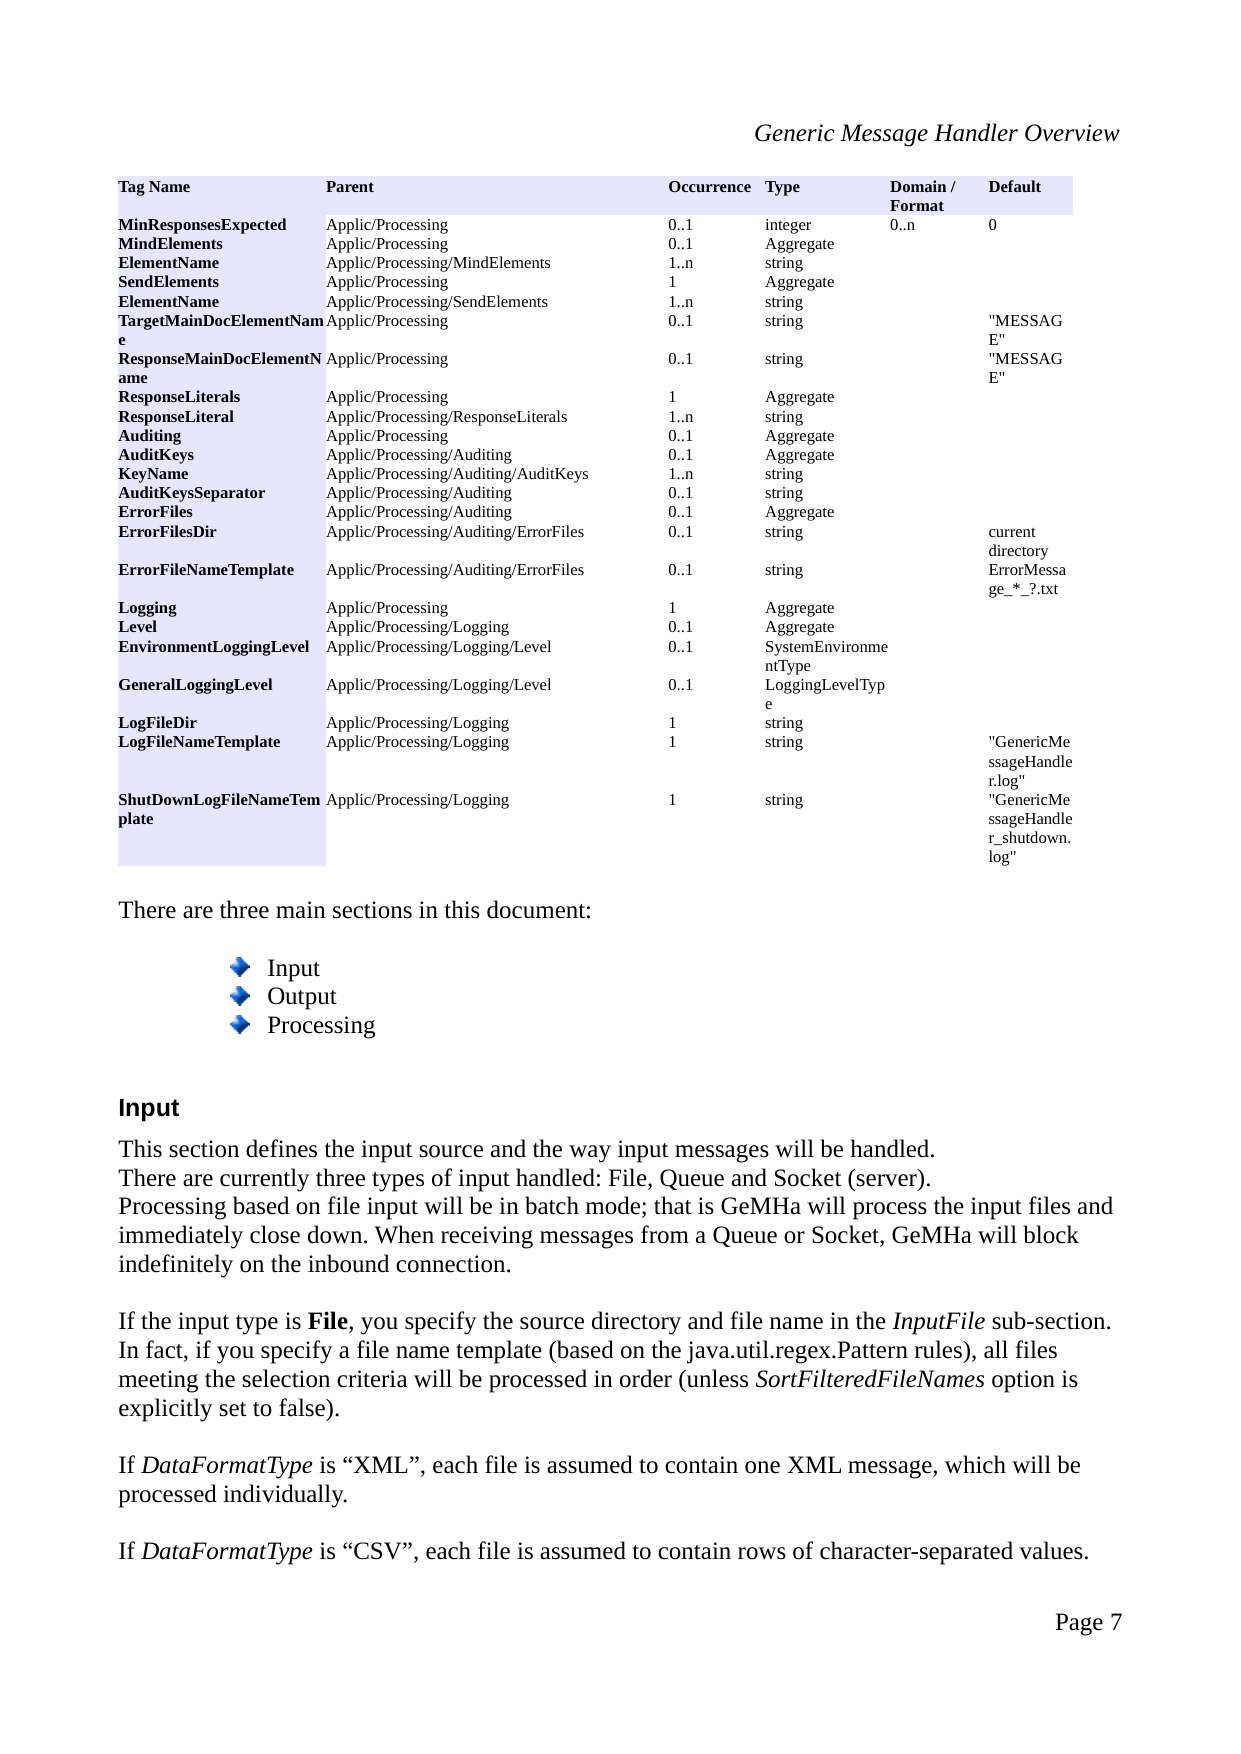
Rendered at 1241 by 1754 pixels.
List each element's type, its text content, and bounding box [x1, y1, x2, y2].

table_cell 1 [668, 598, 765, 617]
table_cell [890, 426, 988, 445]
table_cell 0..1 [668, 675, 765, 713]
table_cell Aggregate [765, 234, 890, 253]
table_cell [988, 406, 1073, 426]
table_cell Applic/Processing/Logging [326, 713, 668, 732]
picture [230, 957, 250, 977]
table_cell 1..n [668, 406, 765, 426]
table_cell 1 [668, 272, 765, 291]
table_cell [890, 253, 988, 272]
table_cell Applic/Processing/Logging/Level [326, 636, 668, 675]
table_cell [890, 636, 988, 675]
table_cell Applic/Processing [326, 598, 668, 617]
table_header Tag Name [118, 176, 326, 215]
table_cell MindElements [118, 234, 326, 253]
table_cell Applic/Processing/ResponseLiterals [326, 406, 668, 426]
table_cell AuditKeysSeparator [118, 483, 326, 502]
table_cell string [765, 521, 890, 560]
table_cell [988, 617, 1073, 636]
table_cell Aggregate [765, 426, 890, 445]
text If DataFormatType is “CSV”, each file is assumed to contain rows of character-separated values. [118, 1536, 1122, 1565]
table_cell Applic/Processing/Logging [326, 790, 668, 866]
table_cell ElementName [118, 291, 326, 311]
table_header Occurrence [668, 176, 765, 215]
table_cell Aggregate [765, 387, 890, 406]
table_cell 0..1 [668, 426, 765, 445]
table_cell AuditKeys [118, 445, 326, 464]
table_cell 0..1 [668, 502, 765, 521]
table_cell 1 [668, 713, 765, 732]
table_cell MinResponsesExpected [118, 215, 326, 234]
table_cell 1..n [668, 253, 765, 272]
table_cell [890, 387, 988, 406]
table_cell 1 [668, 732, 765, 790]
table_cell Auditing [118, 426, 326, 445]
list Processing [229, 1010, 1122, 1039]
table_cell Applic/Processing [326, 215, 668, 234]
table_cell [890, 272, 988, 291]
table_cell Level [118, 617, 326, 636]
table_cell ElementName [118, 253, 326, 272]
table_cell 0..1 [668, 617, 765, 636]
table_cell 1..n [668, 464, 765, 483]
table_header Parent [326, 176, 668, 215]
table_cell string [765, 713, 890, 732]
table_cell string [765, 464, 890, 483]
text Processing based on file input will be in batch mode; that is GeMHa will process the input files and immediately close down. When receiving messages from a Queue or Socket, GeMHa will block indefinitely on the inbound connection. [118, 1191, 1122, 1278]
list Output [229, 981, 1122, 1010]
table_cell string [765, 790, 890, 866]
table_cell EnvironmentLoggingLevel [118, 636, 326, 675]
table_cell [890, 502, 988, 521]
table_cell [988, 234, 1073, 253]
text If the input type is File, you specify the source directory and file name in the InputFile sub-section. In fact, if you specify a file name template (based on the java.util.regex.Pattern rules), all files meeting the selection criteria will be processed in order (unless SortFilteredFileNames option is explicitly set to false). [118, 1306, 1122, 1421]
table_cell 0..1 [668, 483, 765, 502]
text This section defines the input source and the way input messages will be handled. [118, 1134, 1122, 1163]
table_cell Applic/Processing/SendElements [326, 291, 668, 311]
table_cell Aggregate [765, 617, 890, 636]
table_cell ResponseLiterals [118, 387, 326, 406]
table_cell string [765, 406, 890, 426]
table_cell Aggregate [765, 598, 890, 617]
table_cell [890, 617, 988, 636]
table_cell LoggingLevelType [765, 675, 890, 713]
table_cell [988, 426, 1073, 445]
table_cell ResponseLiteral [118, 406, 326, 426]
table_cell [890, 521, 988, 560]
table_cell Applic/Processing/Logging/Level [326, 675, 668, 713]
subtitle Input [118, 1093, 1122, 1121]
table_cell Applic/Processing [326, 311, 668, 349]
table_cell string [765, 349, 890, 387]
table_cell [890, 445, 988, 464]
table_cell string [765, 732, 890, 790]
table_cell [890, 291, 988, 311]
table_cell [988, 253, 1073, 272]
table_cell [890, 406, 988, 426]
table_cell ResponseMainDocElementName [118, 349, 326, 387]
table_header Domain / Format [890, 176, 988, 215]
table_cell 0 [988, 215, 1073, 234]
table_cell "GenericMessageHandler.log" [988, 732, 1073, 790]
table_cell [890, 483, 988, 502]
table_cell "GenericMessageHandler_shutdown.log" [988, 790, 1073, 866]
table_cell Aggregate [765, 272, 890, 291]
table_cell ErrorFilesDir [118, 521, 326, 560]
table_cell Applic/Processing/Auditing/AuditKeys [326, 464, 668, 483]
table_cell Applic/Processing/Logging [326, 732, 668, 790]
table_cell LogFileNameTemplate [118, 732, 326, 790]
table_cell Applic/Processing/Logging [326, 617, 668, 636]
table_cell 0..1 [668, 349, 765, 387]
table_cell [890, 790, 988, 866]
table_cell ErrorFiles [118, 502, 326, 521]
table_cell 0..1 [668, 215, 765, 234]
table_cell Logging [118, 598, 326, 617]
table_cell [988, 598, 1073, 617]
table_cell [890, 598, 988, 617]
table_cell LogFileDir [118, 713, 326, 732]
table_cell 0..1 [668, 445, 765, 464]
table_cell Applic/Processing [326, 349, 668, 387]
table_cell [988, 483, 1073, 502]
table_cell Applic/Processing/Auditing [326, 502, 668, 521]
table_header Type [765, 176, 890, 215]
text If DataFormatType is “XML”, each file is assumed to contain one XML message, which will be processed individually. [118, 1450, 1122, 1508]
table_cell [988, 291, 1073, 311]
table_cell GeneralLoggingLevel [118, 675, 326, 713]
table_cell TargetMainDocElementName [118, 311, 326, 349]
table_cell Applic/Processing [326, 387, 668, 406]
table_cell Applic/Processing/MindElements [326, 253, 668, 272]
table_cell Applic/Processing [326, 272, 668, 291]
table_cell [988, 445, 1073, 464]
table_cell [988, 675, 1073, 713]
table_cell [890, 311, 988, 349]
table_cell 0..1 [668, 521, 765, 560]
table_cell Applic/Processing/Auditing/ErrorFiles [326, 560, 668, 598]
table_cell ErrorMessage_*_?.txt [988, 560, 1073, 598]
picture [230, 986, 250, 1006]
table_cell [988, 502, 1073, 521]
table_cell ShutDownLogFileNameTemplate [118, 790, 326, 866]
table_cell [890, 732, 988, 790]
table_cell string [765, 253, 890, 272]
table_cell string [765, 311, 890, 349]
table_cell [890, 560, 988, 598]
text There are three main sections in this document: [118, 895, 1122, 924]
table_cell Applic/Processing [326, 234, 668, 253]
table_cell integer [765, 215, 890, 234]
table_cell string [765, 483, 890, 502]
table_cell Applic/Processing/Auditing [326, 483, 668, 502]
table_cell 0..1 [668, 234, 765, 253]
table_cell [890, 675, 988, 713]
table_cell 0..1 [668, 311, 765, 349]
table_cell "MESSAGE" [988, 349, 1073, 387]
table_cell SystemEnvironmentType [765, 636, 890, 675]
table_cell SendElements [118, 272, 326, 291]
table_cell Applic/Processing [326, 426, 668, 445]
table_cell Applic/Processing/Auditing [326, 445, 668, 464]
table_cell KeyName [118, 464, 326, 483]
picture [230, 1015, 250, 1034]
table_cell [890, 349, 988, 387]
table_cell Aggregate [765, 502, 890, 521]
table_cell 0..1 [668, 636, 765, 675]
table_cell Aggregate [765, 445, 890, 464]
table_cell Applic/Processing/Auditing/ErrorFiles [326, 521, 668, 560]
table_cell [988, 387, 1073, 406]
table_cell 0..1 [668, 560, 765, 598]
table_cell current directory [988, 521, 1073, 560]
table_cell ErrorFileNameTemplate [118, 560, 326, 598]
table_cell 0..n [890, 215, 988, 234]
table_header Default [988, 176, 1073, 215]
table_cell string [765, 291, 890, 311]
table_cell [988, 464, 1073, 483]
table_cell [988, 636, 1073, 675]
table_cell 1 [668, 790, 765, 866]
table_cell 1..n [668, 291, 765, 311]
table_cell 1 [668, 387, 765, 406]
table_cell "MESSAGE" [988, 311, 1073, 349]
list Input [229, 953, 1122, 981]
text There are currently three types of input handled: File, Queue and Socket (server). [118, 1163, 1122, 1191]
table_cell [988, 272, 1073, 291]
table_cell [890, 234, 988, 253]
table_cell string [765, 560, 890, 598]
table_cell [890, 464, 988, 483]
table_cell [890, 713, 988, 732]
table_cell [988, 713, 1073, 732]
